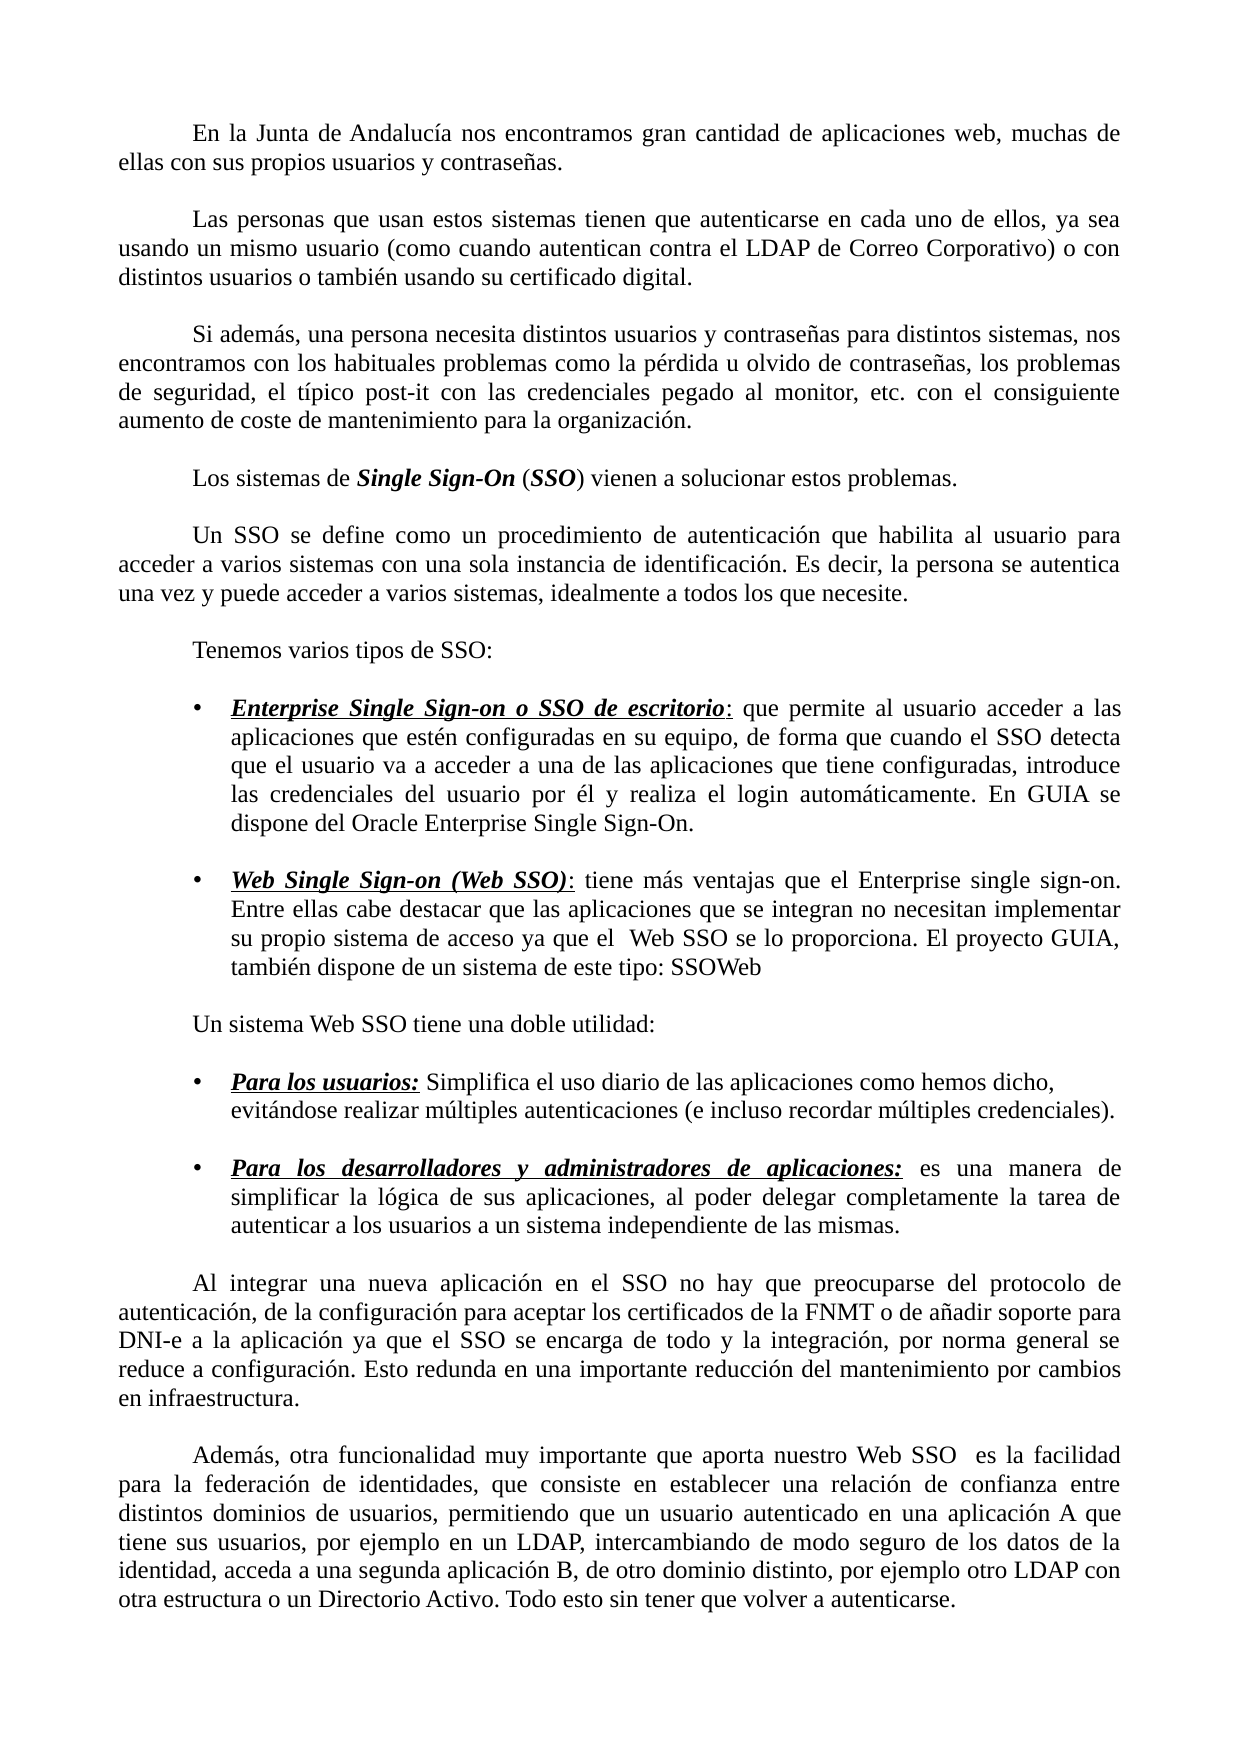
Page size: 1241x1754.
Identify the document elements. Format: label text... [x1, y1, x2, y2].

text Si además, una persona necesita distintos usuarios y contraseñas para distintos sistemas, nos encontramos con los habituales problemas como la pérdida u olvido de contraseñas, los problemas de seguridad, el típico post-it con las credenciales pegado al monitor, etc. con el consiguiente aumento de coste de mantenimiento para la organización. [118, 319, 1122, 434]
list Para los usuarios: Simplifica el uso diario de las aplicaciones como hemos dicho, evitándose realizar múltiples autenticaciones (e incluso recordar múltiples credenciales). [193, 1067, 1122, 1124]
list Web Single Sign-on (Web SSO): tiene más ventajas que el Enterprise single sign-on. Entre ellas cabe destacar que las aplicaciones que se integran no necesitan implementar su propio sistema de acceso ya que el Web SSO se lo proporciona. El proyecto GUIA, también dispone de un sistema de este tipo: SSOWeb [193, 866, 1122, 981]
text En la Junta de Andalucía nos encontramos gran cantidad de aplicaciones web, muchas de ellas con sus propios usuarios y contraseñas. [118, 118, 1122, 176]
list Para los desarrolladores y administradores de aplicaciones: es una manera de simplificar la lógica de sus aplicaciones, al poder delegar completamente la tarea de autenticar a los usuarios a un sistema independiente de las mismas. [193, 1153, 1122, 1239]
list Enterprise Single Sign-on o SSO de escritorio: que permite al usuario acceder a las aplicaciones que estén configuradas en su equipo, de forma que cuando el SSO detecta que el usuario va a acceder a una de las aplicaciones que tiene configuradas, introduce las credenciales del usuario por él y realiza el login automáticamente. En GUIA se dispone del Oracle Enterprise Single Sign-On. [193, 693, 1122, 837]
text Tenemos varios tipos de SSO: [118, 636, 1122, 664]
text Las personas que usan estos sistemas tienen que autenticarse en cada uno de ellos, ya sea usando un mismo usuario (como cuando autentican contra el LDAP de Correo Corporativo) o con distintos usuarios o también usando su certificado digital. [118, 204, 1122, 291]
text Los sistemas de Single Sign-On (SSO) vienen a solucionar estos problemas. [118, 463, 1122, 492]
text Un sistema Web SSO tiene una doble utilidad: [118, 1009, 1122, 1038]
text Al integrar una nueva aplicación en el SSO no hay que preocuparse del protocolo de autenticación, de la configuración para aceptar los certificados de la FNMT o de añadir soporte para DNI-e a la aplicación ya que el SSO se encarga de todo y la integración, por norma general se reduce a configuración. Esto redunda en una importante reducción del mantenimiento por cambios en infraestructura. [118, 1268, 1122, 1412]
text Además, otra funcionalidad muy importante que aporta nuestro Web SSO es la facilidad para la federación de identidades, que consiste en establecer una relación de confianza entre distintos dominios de usuarios, permitiendo que un usuario autenticado en una aplicación A que tiene sus usuarios, por ejemplo en un LDAP, intercambiando de modo seguro de los datos de la identidad, acceda a una segunda aplicación B, de otro dominio distinto, por ejemplo otro LDAP con otra estructura o un Directorio Activo. Todo esto sin tener que volver a autenticarse. [118, 1441, 1122, 1613]
text Un SSO se define como un procedimiento de autenticación que habilita al usuario para acceder a varios sistemas con una sola instancia de identificación. Es decir, la persona se autentica una vez y puede acceder a varios sistemas, idealmente a todos los que necesite. [118, 521, 1122, 607]
